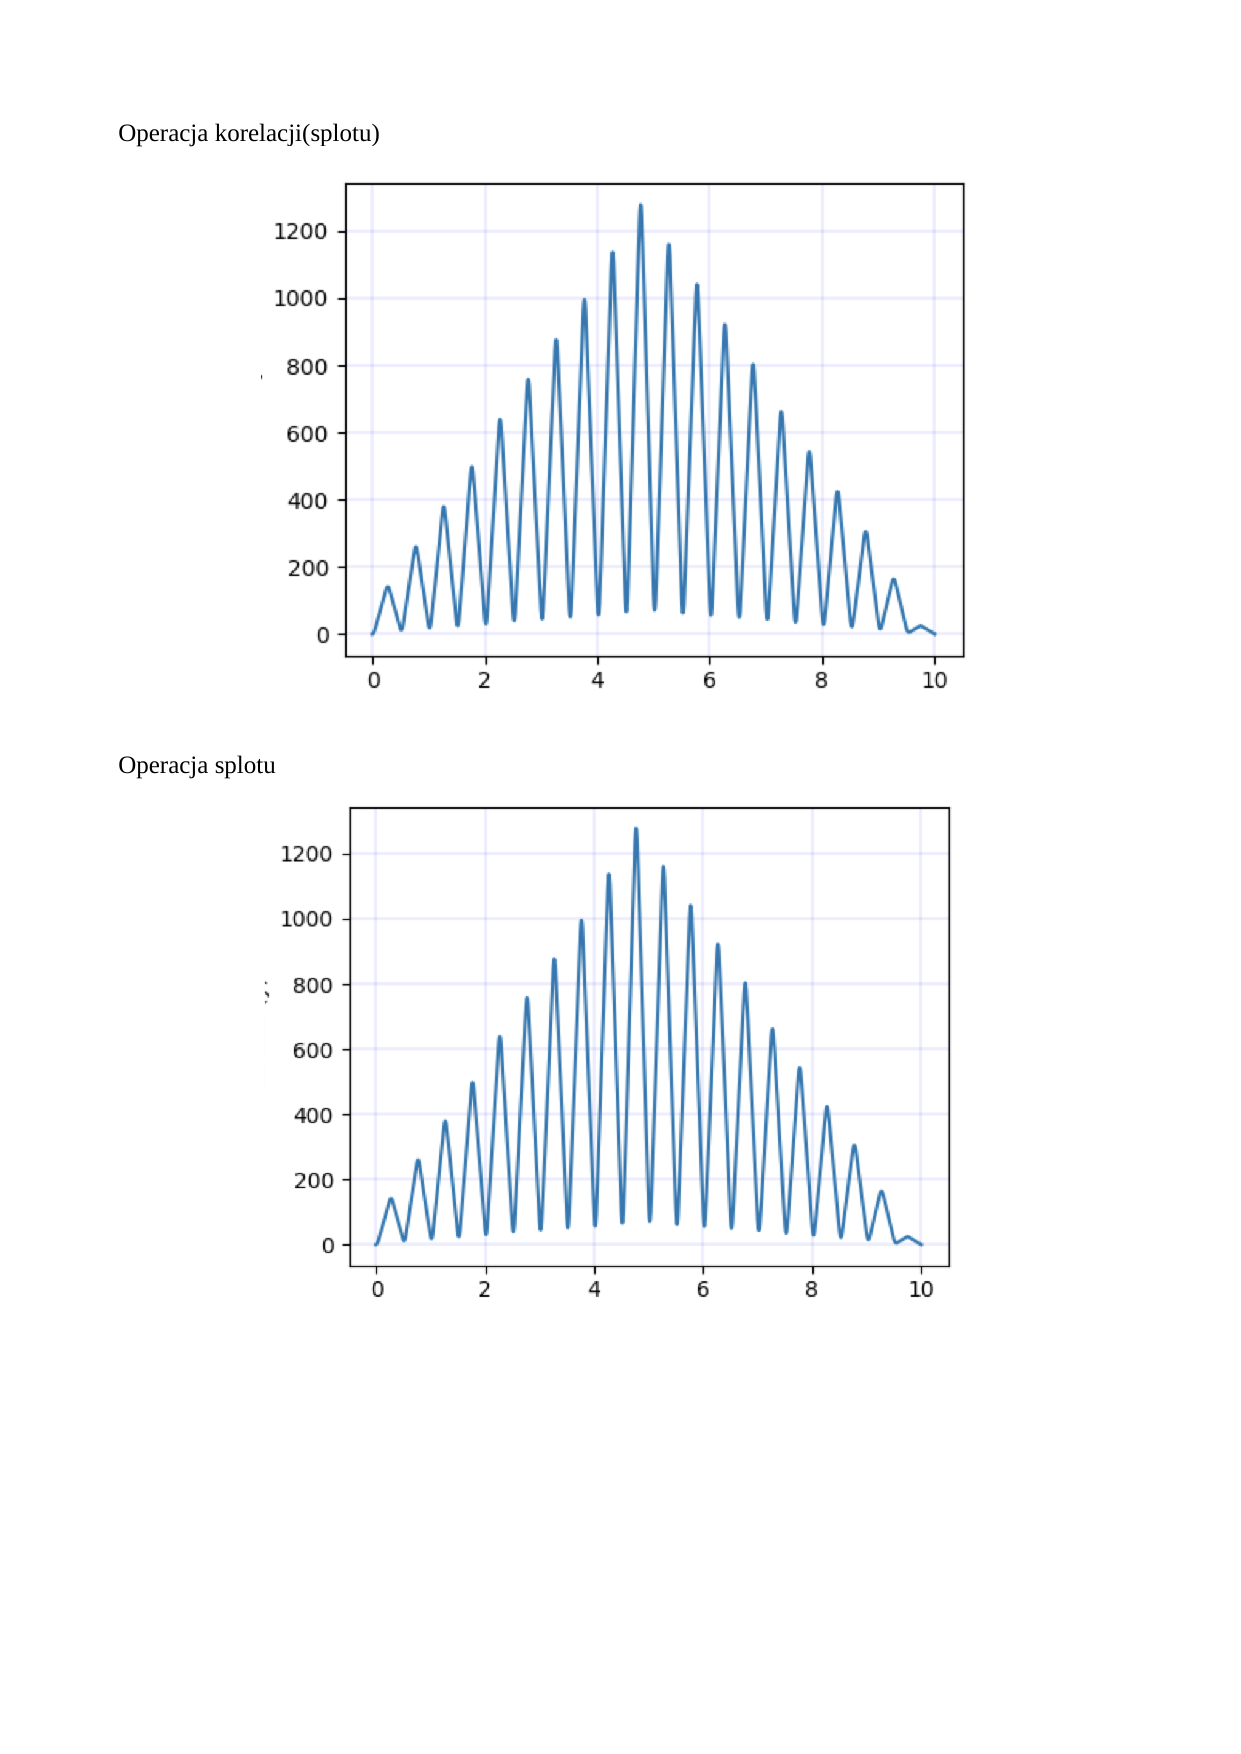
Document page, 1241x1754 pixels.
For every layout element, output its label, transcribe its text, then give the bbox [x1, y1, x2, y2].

picture [264, 779, 976, 1301]
text Operacja splotu [118, 751, 1122, 779]
picture [261, 146, 980, 697]
text Operacja korelacji(splotu) [118, 118, 1122, 147]
